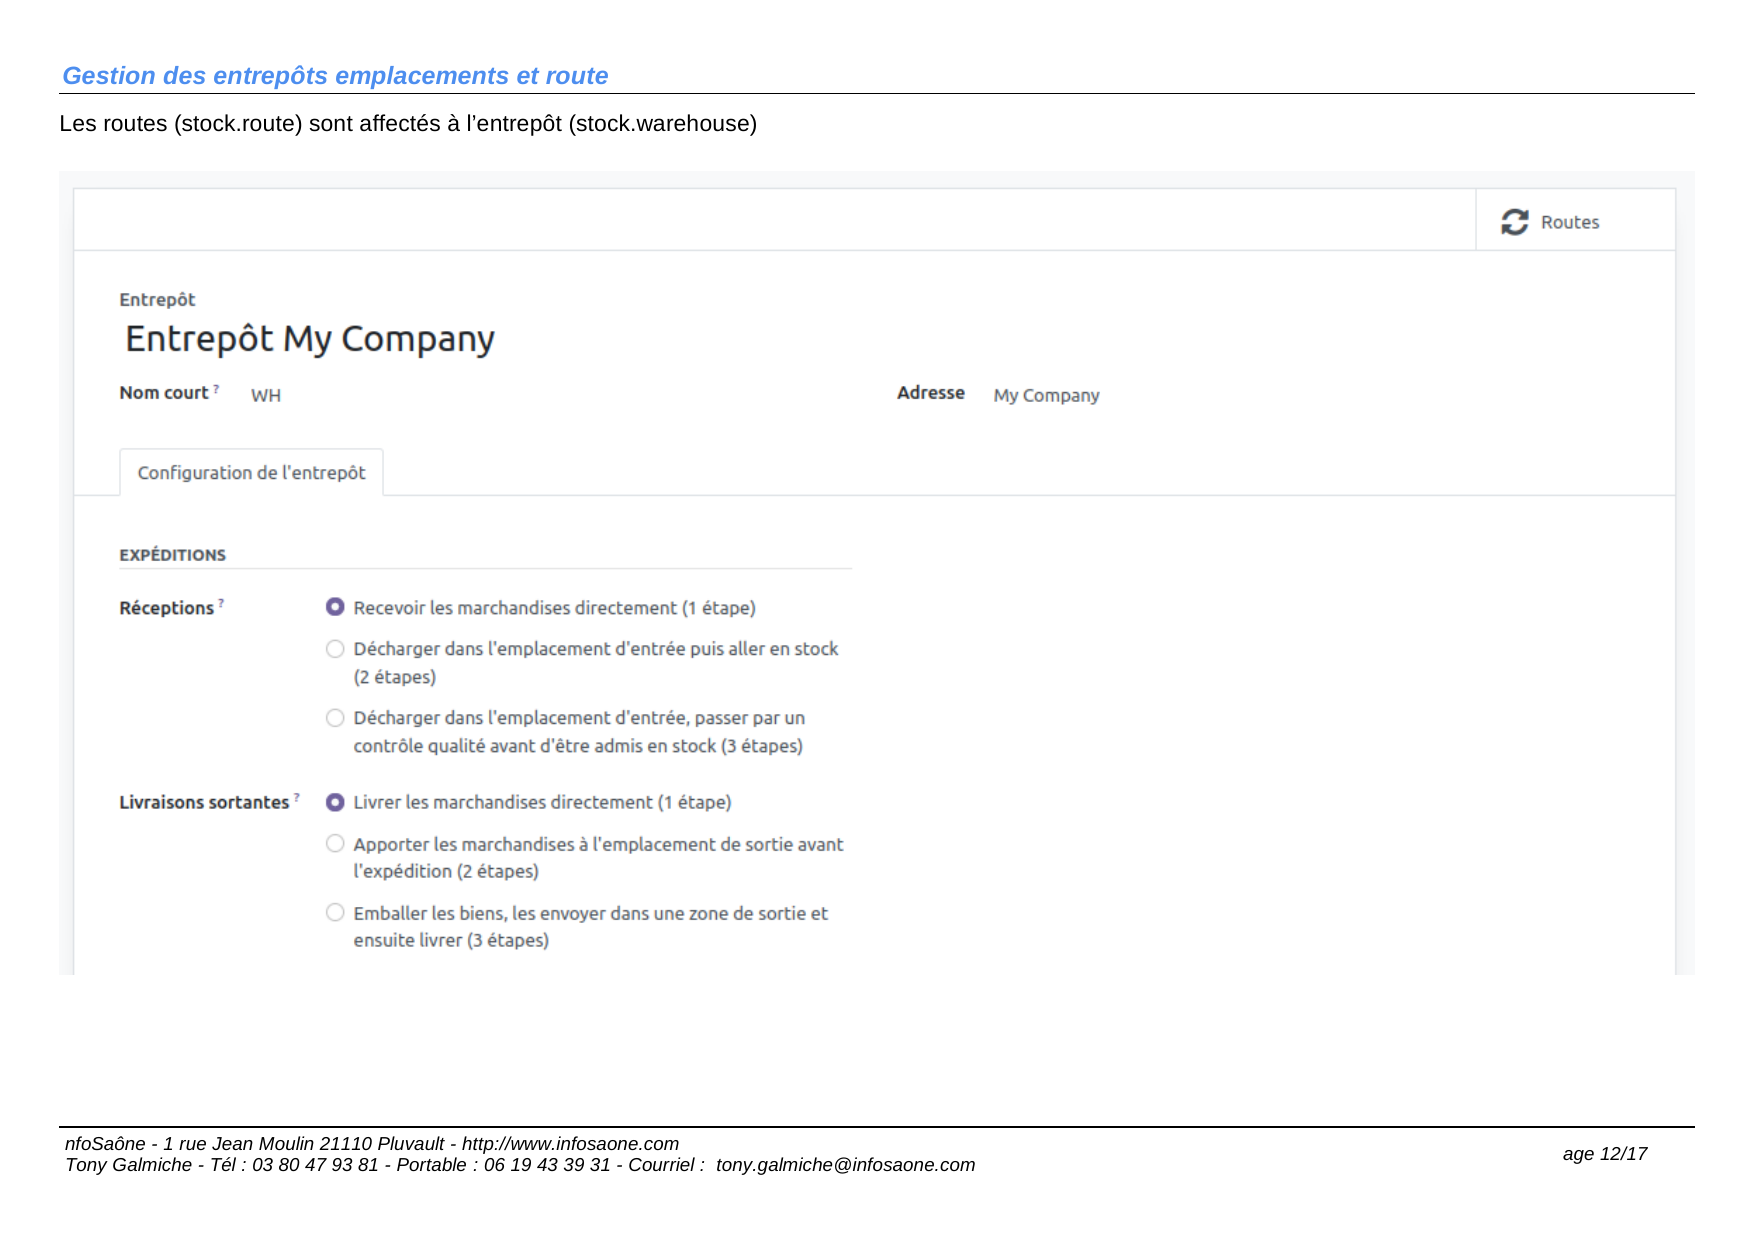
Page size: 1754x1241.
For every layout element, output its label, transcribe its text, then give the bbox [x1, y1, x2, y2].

subtitle Gestion des entrepôts emplacements et route [59, 59, 1695, 93]
text Les routes (stock.route) sont affectés à l’entrepôt (stock.warehouse) [59, 111, 1695, 137]
picture [59, 171, 1695, 975]
